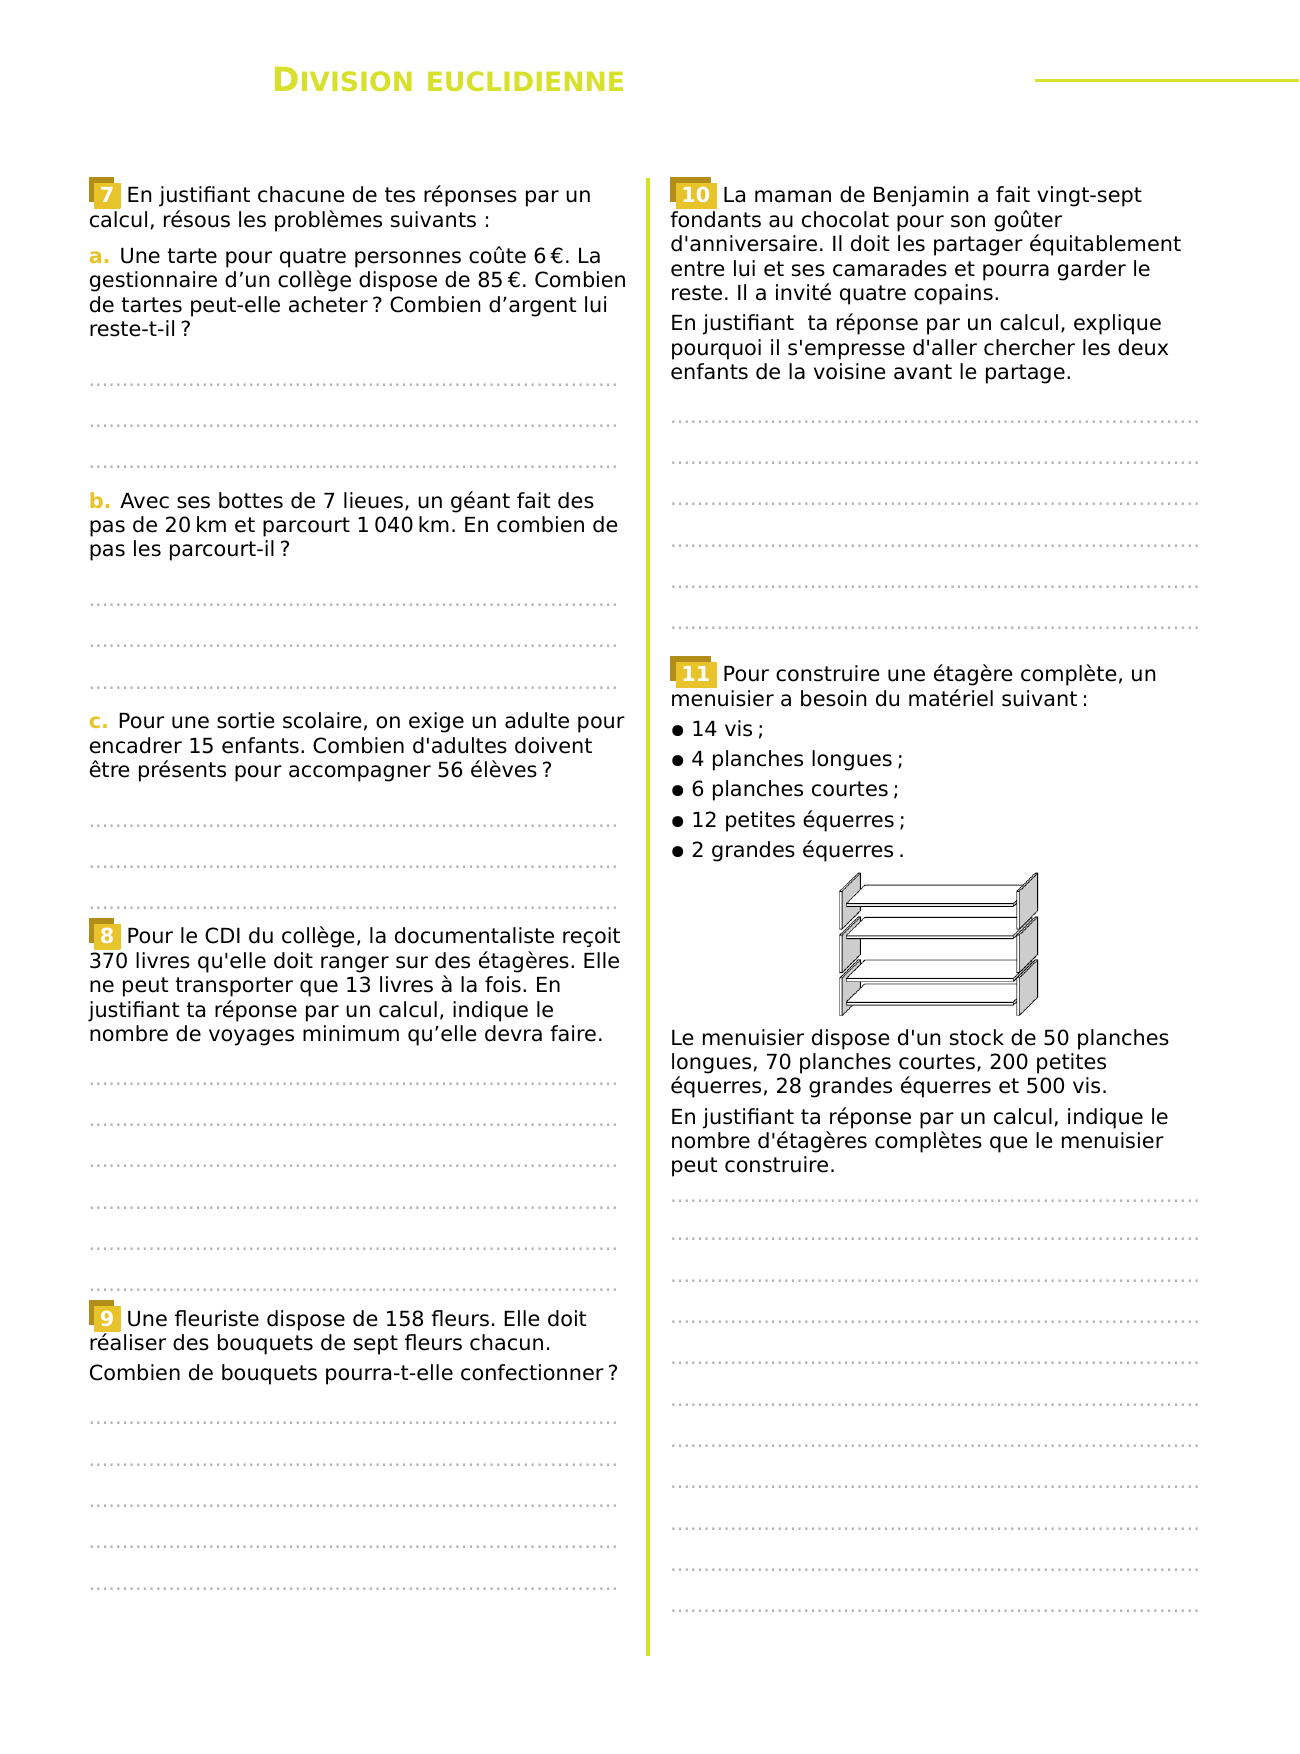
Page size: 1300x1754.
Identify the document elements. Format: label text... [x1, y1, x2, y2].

subtitle 12 petites équerres ; [670, 808, 1205, 832]
subtitle 4 planches longues ; [670, 747, 1205, 772]
subtitle Combien de bouquets pourra-t-elle confectionner ? [88, 1361, 629, 1386]
subtitle 14 vis ; [670, 717, 1205, 741]
list Pour une sortie scolaire, on exige un adulte pour encadrer 15 enfants. Combien d'adultes doivent être présents pour accompagner 56 élèves ? [88, 709, 629, 782]
subtitle Le menuisier dispose d'un stock de 50 planches longues, 70 planches courtes, 200 petites équerres, 28 grandes équerres et 500 vis. [670, 1026, 1205, 1099]
subtitle En justifiant chacune de tes réponses par un calcul, résous les problèmes suivants : [88, 177, 629, 232]
subtitle La maman de Benjamin a fait vingt-sept fondants au chocolat pour son goûter d'anniversaire. Il doit les partager équitablement entre lui et ses camarades et pourra garder le reste. Il a invité quatre copains. [670, 177, 1211, 305]
subtitle 2 grandes équerres . [670, 838, 1205, 862]
subtitle En justifiant ta réponse par un calcul, indique le nombre d'étagères complètes que le menuisier peut construire. [670, 1105, 1205, 1177]
subtitle En justifiant ta réponse par un calcul, explique pourquoi il s'empresse d'aller chercher les deux enfants de la voisine avant le partage. [670, 311, 1205, 384]
list Une tarte pour quatre personnes coûte 6 €. La gestionnaire d’un collège dispose de 85 €. Combien de tartes peut-elle acheter ? Combien d’argent lui reste-t-il ? [88, 244, 629, 341]
list Avec ses bottes de 7 lieues, un géant fait des pas de 20 km et parcourt 1 040 km. En combien de pas les parcourt-il ? [88, 489, 629, 562]
subtitle Une fleuriste dispose de 158 fleurs. Elle doit réaliser des bouquets de sept fleurs chacun. [88, 1300, 629, 1356]
subtitle Pour construire une étagère complète, un menuisier a besoin du matériel suivant : [670, 656, 1211, 711]
subtitle Pour le CDI du collège, la documentaliste reçoit 370 livres qu'elle doit ranger sur des étagères. Elle ne peut transporter que 13 livres à la fois. En justifiant ta réponse par un calcul, indique le nombre de voyages minimum qu’elle devra faire. [88, 918, 629, 1046]
subtitle 6 planches courtes ; [670, 777, 1205, 802]
